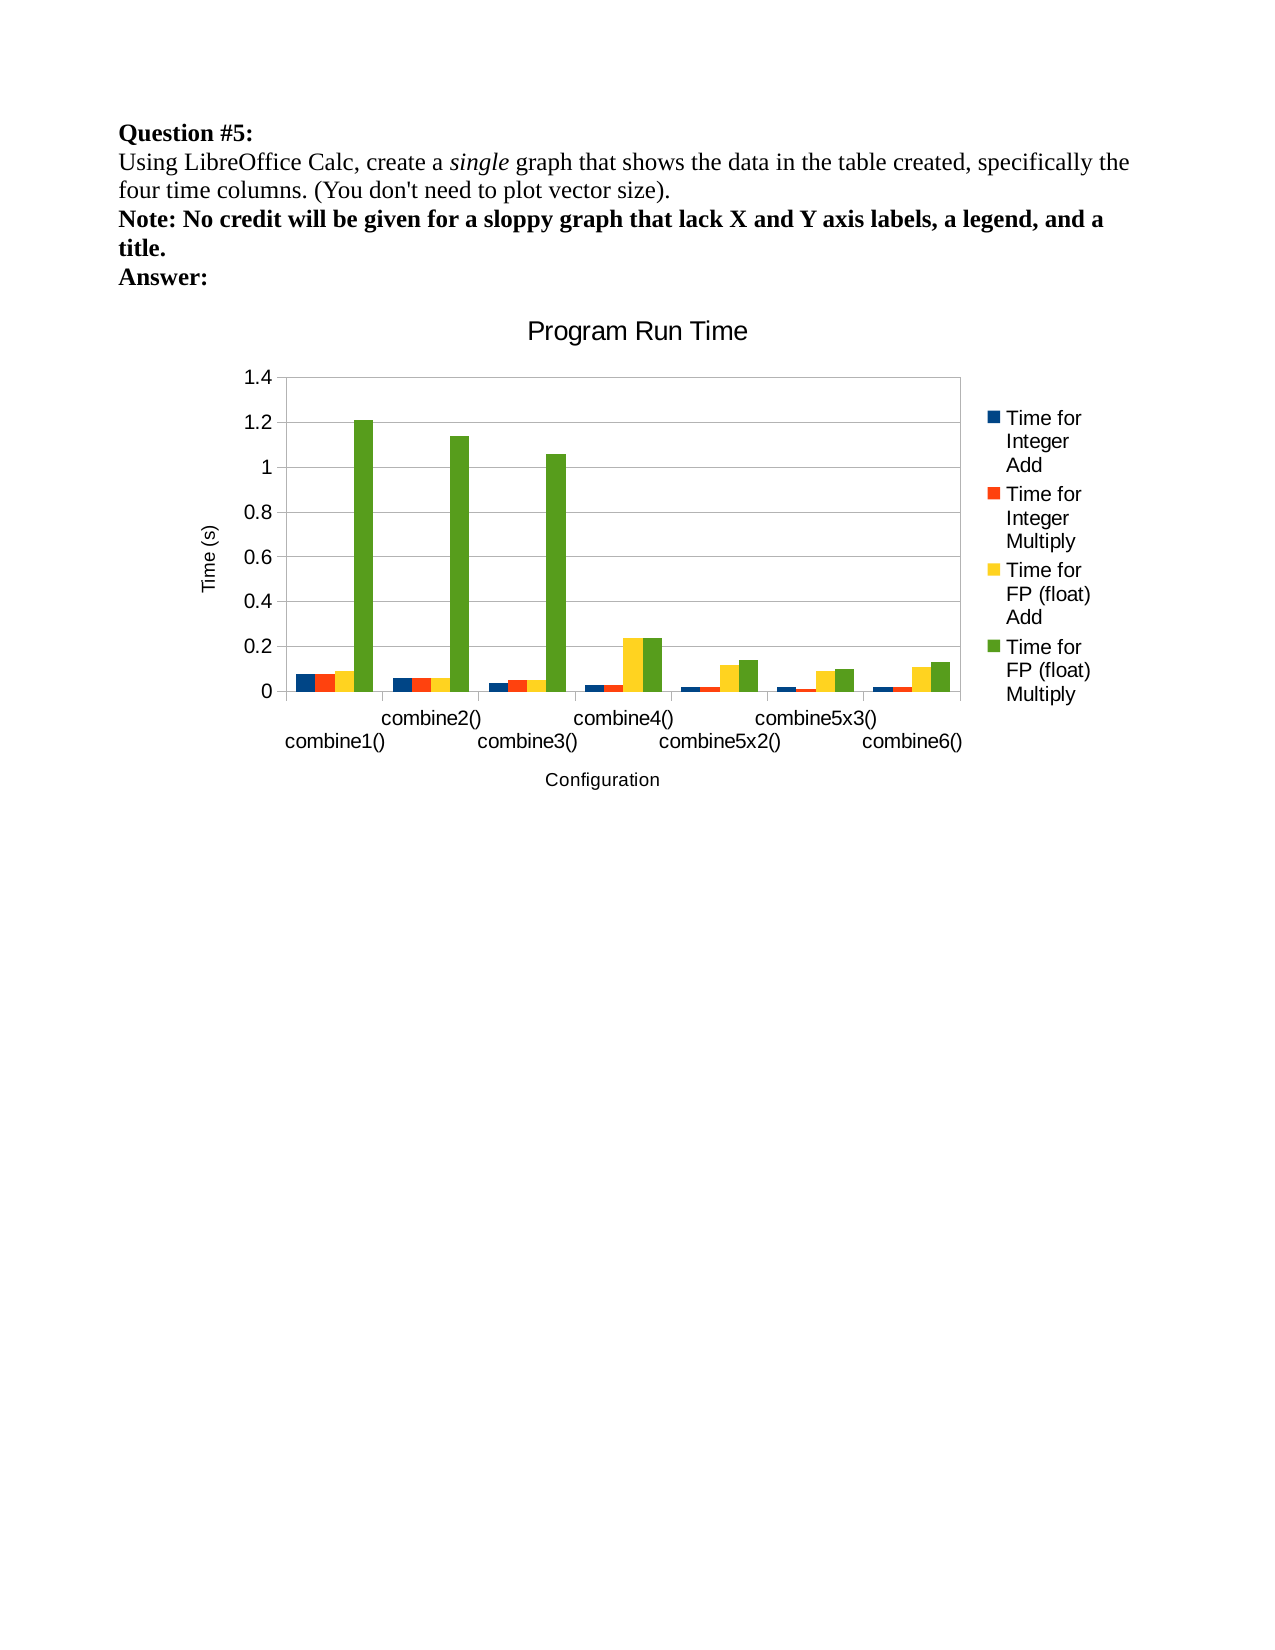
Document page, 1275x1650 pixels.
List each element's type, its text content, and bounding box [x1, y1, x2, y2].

text Answer: [118, 262, 1157, 291]
text Using LibreOffice Calc, create a single graph that shows the data in the table created, specifically the four time columns. (You don't need to plot vector size). [118, 147, 1157, 204]
text Question #5: [118, 118, 1157, 147]
text Note: No credit will be given for a sloppy graph that lack X and Y axis labels, a legend, and a title. [118, 204, 1157, 262]
